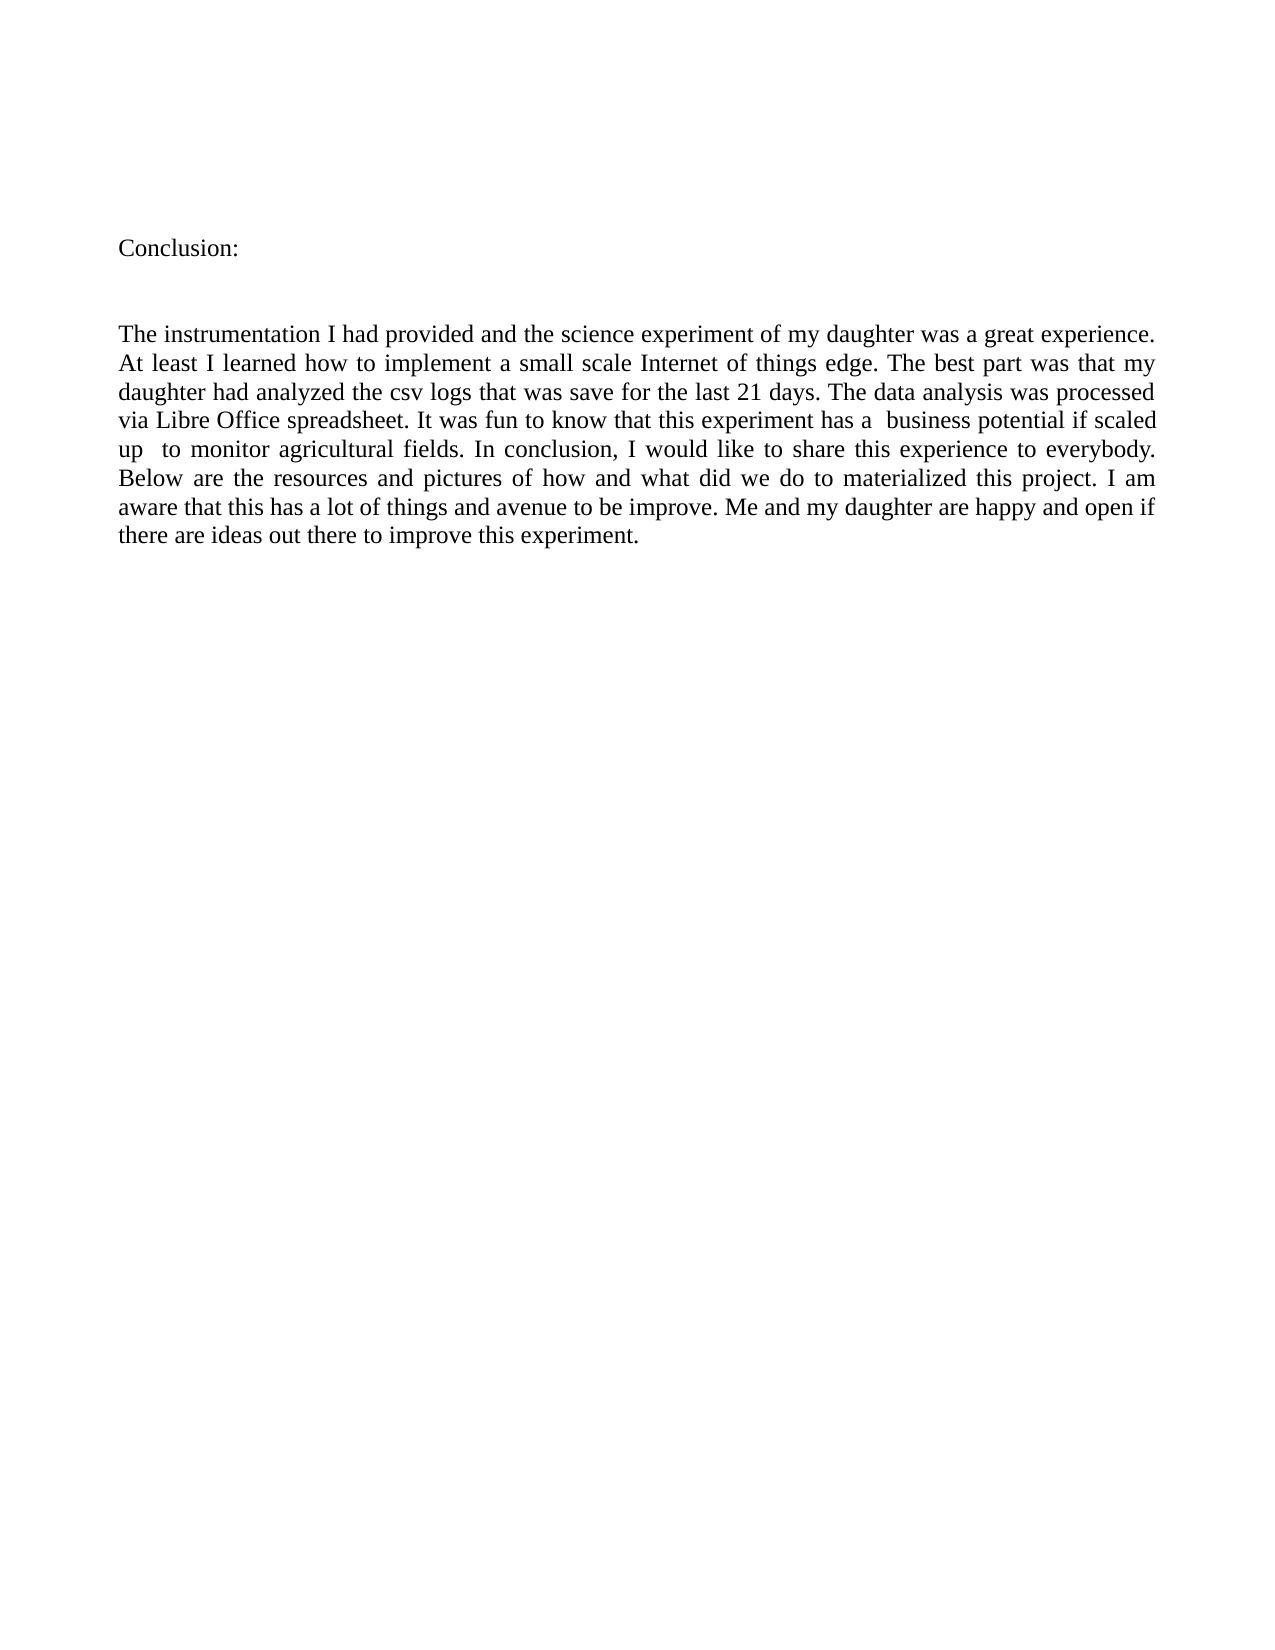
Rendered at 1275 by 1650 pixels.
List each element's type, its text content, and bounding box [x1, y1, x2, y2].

text The instrumentation I had provided and the science experiment of my daughter was a great experience. At least I learned how to implement a small scale Internet of things edge. The best part was that my daughter had analyzed the csv logs that was save for the last 21 days. The data analysis was processed via Libre Office spreadsheet. It was fun to know that this experiment has a business potential if scaled up to monitor agricultural fields. In conclusion, I would like to share this experience to everybody. Below are the resources and pictures of how and what did we do to materialized this project. I am aware that this has a lot of things and avenue to be improve. Me and my daughter are happy and open if there are ideas out there to improve this experiment. [118, 319, 1157, 549]
text Conclusion: [118, 233, 1157, 262]
